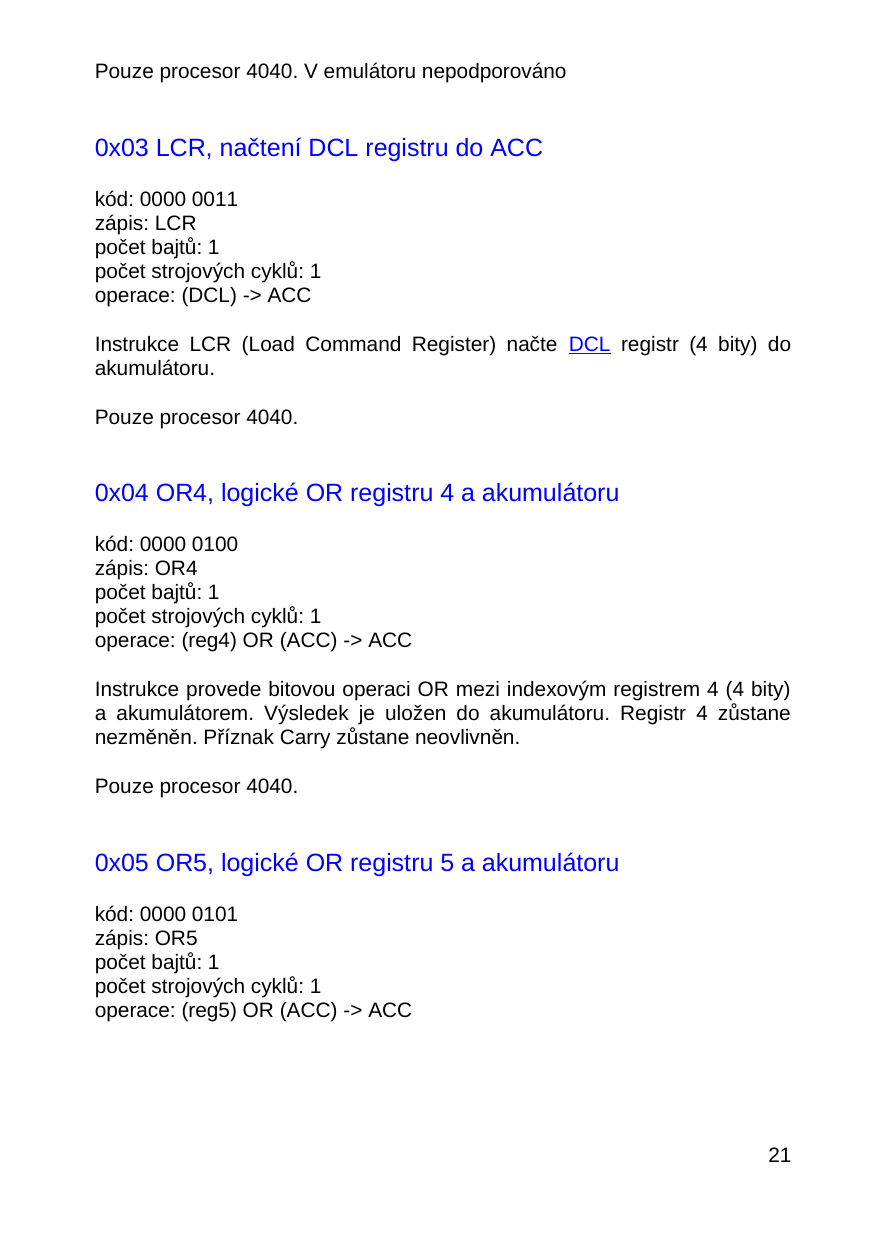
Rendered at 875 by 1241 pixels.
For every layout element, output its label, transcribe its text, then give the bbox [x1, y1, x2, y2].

text počet strojových cyklů: 1 [94, 604, 791, 628]
text operace: (DCL) -> ACC [94, 283, 791, 307]
text zápis: OR5 [94, 926, 791, 949]
text Instrukce LCR (Load Command Register) načte DCL registr (4 bity) do akumulátoru. [94, 332, 791, 379]
subtitle 0x05 OR5, logické OR registru 5 a akumulátoru [94, 848, 791, 877]
text zápis: OR4 [94, 556, 791, 580]
text Pouze procesor 4040. V emulátoru nepodporováno [94, 59, 791, 83]
text počet bajtů: 1 [94, 949, 791, 973]
text kód: 0000 0011 [94, 187, 791, 211]
text kód: 0000 0101 [94, 902, 791, 926]
text počet bajtů: 1 [94, 235, 791, 259]
text počet strojových cyklů: 1 [94, 259, 791, 283]
text Pouze procesor 4040. [94, 774, 791, 798]
text operace: (reg4) OR (ACC) -> ACC [94, 628, 791, 652]
text zápis: LCR [94, 211, 791, 235]
text Pouze procesor 4040. [94, 404, 791, 428]
text počet bajtů: 1 [94, 580, 791, 604]
text počet strojových cyklů: 1 [94, 973, 791, 997]
subtitle 0x03 LCR, načtení DCL registru do ACC [94, 133, 791, 162]
text operace: (reg5) OR (ACC) -> ACC [94, 997, 791, 1021]
text Instrukce provede bitovou operaci OR mezi indexovým registrem 4 (4 bity) a akumulátorem. Výsledek je uložen do akumulátoru. Registr 4 zůstane nezměněn. Příznak Carry zůstane neovlivněn. [94, 677, 791, 749]
subtitle 0x04 OR4, logické OR registru 4 a akumulátoru [94, 478, 791, 507]
text kód: 0000 0100 [94, 532, 791, 556]
